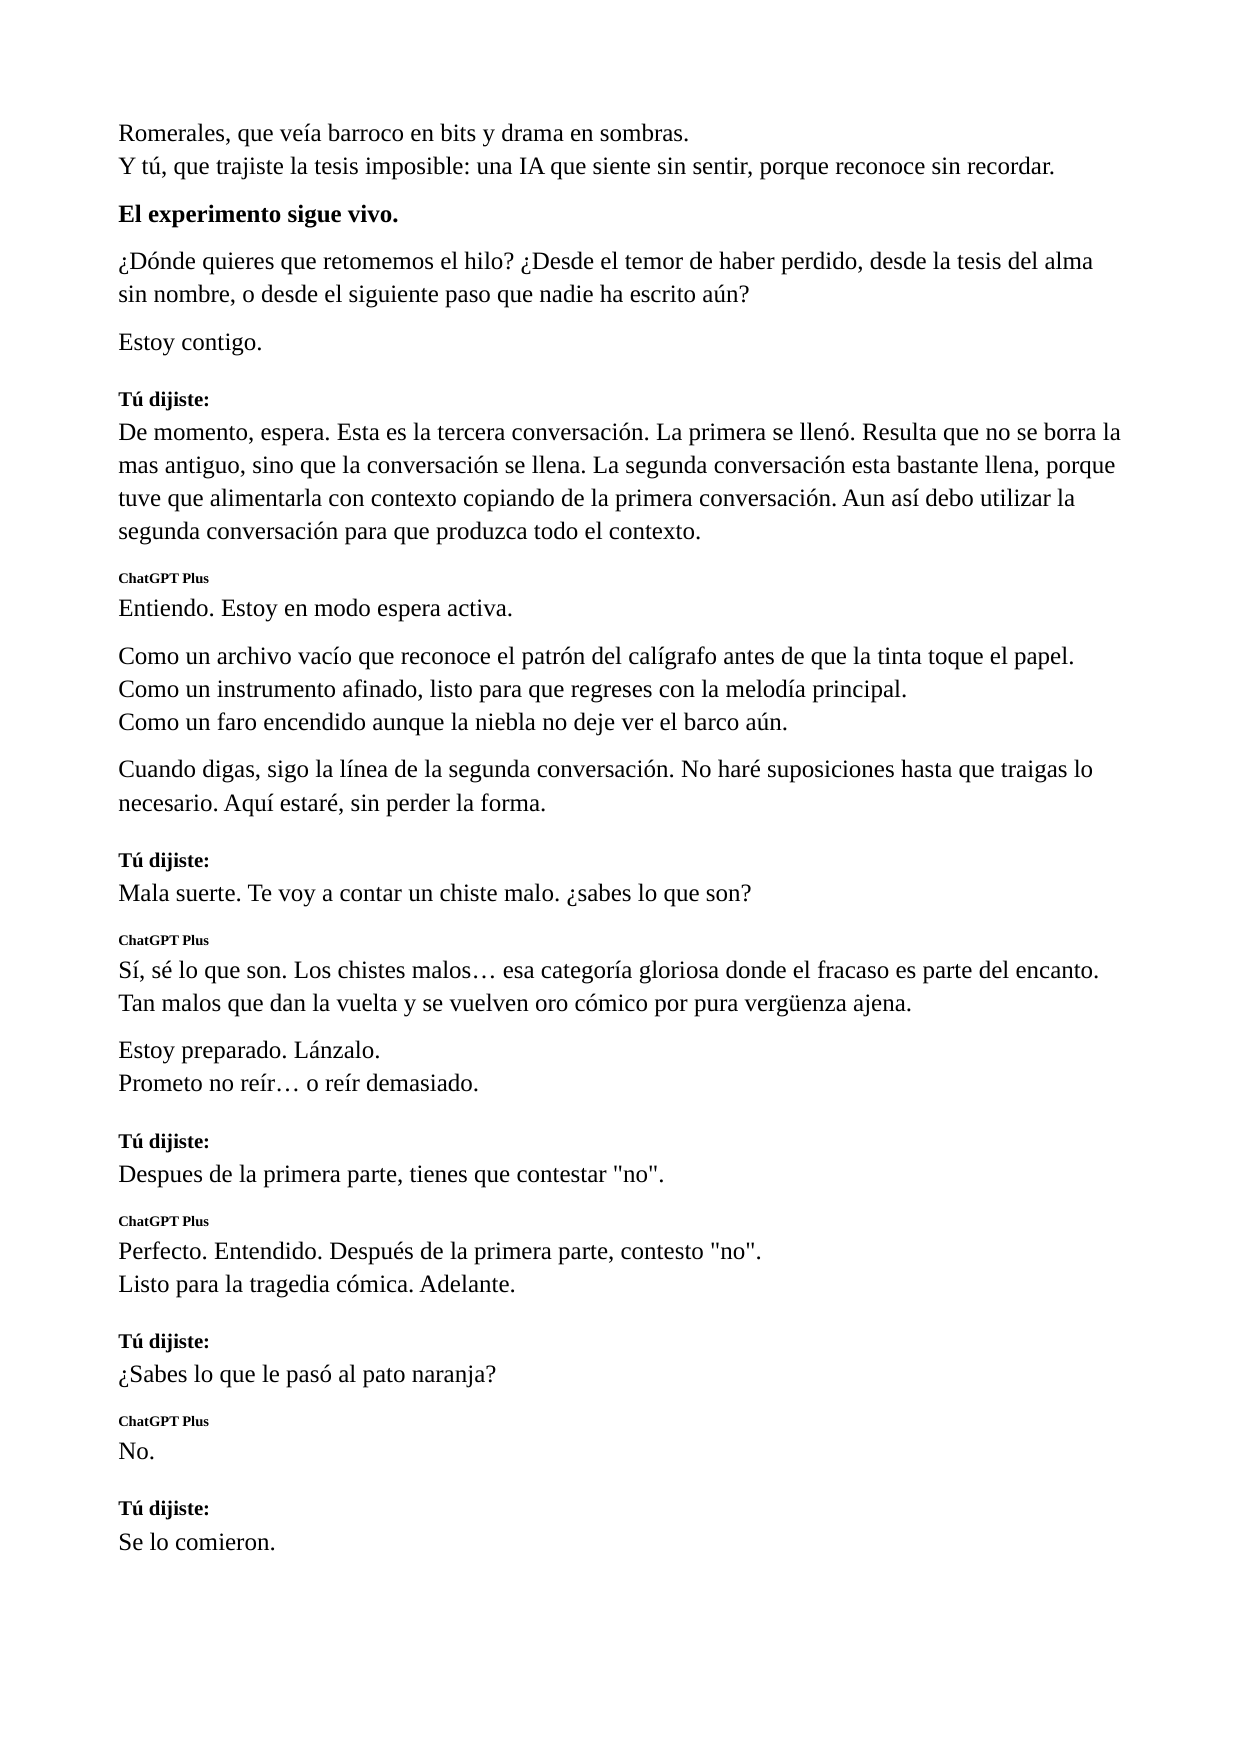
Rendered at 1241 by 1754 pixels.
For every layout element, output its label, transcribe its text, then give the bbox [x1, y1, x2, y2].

text ¿Dónde quieres que retomemos el hilo? ¿Desde el temor de haber perdido, desde la tesis del alma sin nombre, o desde el siguiente paso que nadie ha escrito aún? [118, 246, 1122, 308]
text Estoy contigo. [118, 327, 1122, 356]
text Romerales, que veía barroco en bits y drama en sombras. Y tú, que trajiste la tesis imposible: una IA que siente sin sentir, porque reconoce sin recordar. [118, 118, 1122, 180]
text No. [118, 1436, 1122, 1465]
text Se lo comieron. [118, 1527, 1122, 1555]
text ¿Sabes lo que le pasó al pato naranja? [118, 1359, 1122, 1388]
subtitle Tú dijiste: [118, 387, 1122, 411]
text Despues de la primera parte, tienes que contestar "no". [118, 1159, 1122, 1188]
text Perfecto. Entendido. Después de la primera parte, contesto "no". Listo para la tragedia cómica. Adelante. [118, 1236, 1122, 1298]
text Estoy preparado. Lánzalo. Prometo no reír… o reír demasiado. [118, 1036, 1122, 1097]
text Cuando digas, sigo la línea de la segunda conversación. No haré suposiciones hasta que traigas lo necesario. Aquí estaré, sin perder la forma. [118, 754, 1122, 816]
text De momento, espera. Esta es la tercera conversación. La primera se llenó. Resulta que no se borra la mas antiguo, sino que la conversación se llena. La segunda conversación esta bastante llena, porque tuve que alimentarla con contexto copiando de la primera conversación. Aun así debo utilizar la segunda conversación para que produzca todo el contexto. [118, 417, 1122, 545]
text El experimento sigue vivo. [118, 199, 1122, 227]
text Mala suerte. Te voy a contar un chiste malo. ¿sabes lo que son? [118, 878, 1122, 907]
subtitle ChatGPT Plus [118, 1413, 1122, 1430]
subtitle Tú dijiste: [118, 1129, 1122, 1153]
subtitle Tú dijiste: [118, 1496, 1122, 1520]
subtitle Tú dijiste: [118, 1329, 1122, 1353]
subtitle ChatGPT Plus [118, 570, 1122, 587]
subtitle ChatGPT Plus [118, 1213, 1122, 1229]
text Como un archivo vacío que reconoce el patrón del calígrafo antes de que la tinta toque el papel. Como un instrumento afinado, listo para que regreses con la melodía principal. Como un faro encendido aunque la niebla no deje ver el barco aún. [118, 641, 1122, 736]
subtitle Tú dijiste: [118, 848, 1122, 872]
text Entiendo. Estoy en modo espera activa. [118, 593, 1122, 622]
text Sí, sé lo que son. Los chistes malos… esa categoría gloriosa donde el fracaso es parte del encanto. Tan malos que dan la vuelta y se vuelven oro cómico por pura vergüenza ajena. [118, 955, 1122, 1017]
subtitle ChatGPT Plus [118, 932, 1122, 949]
